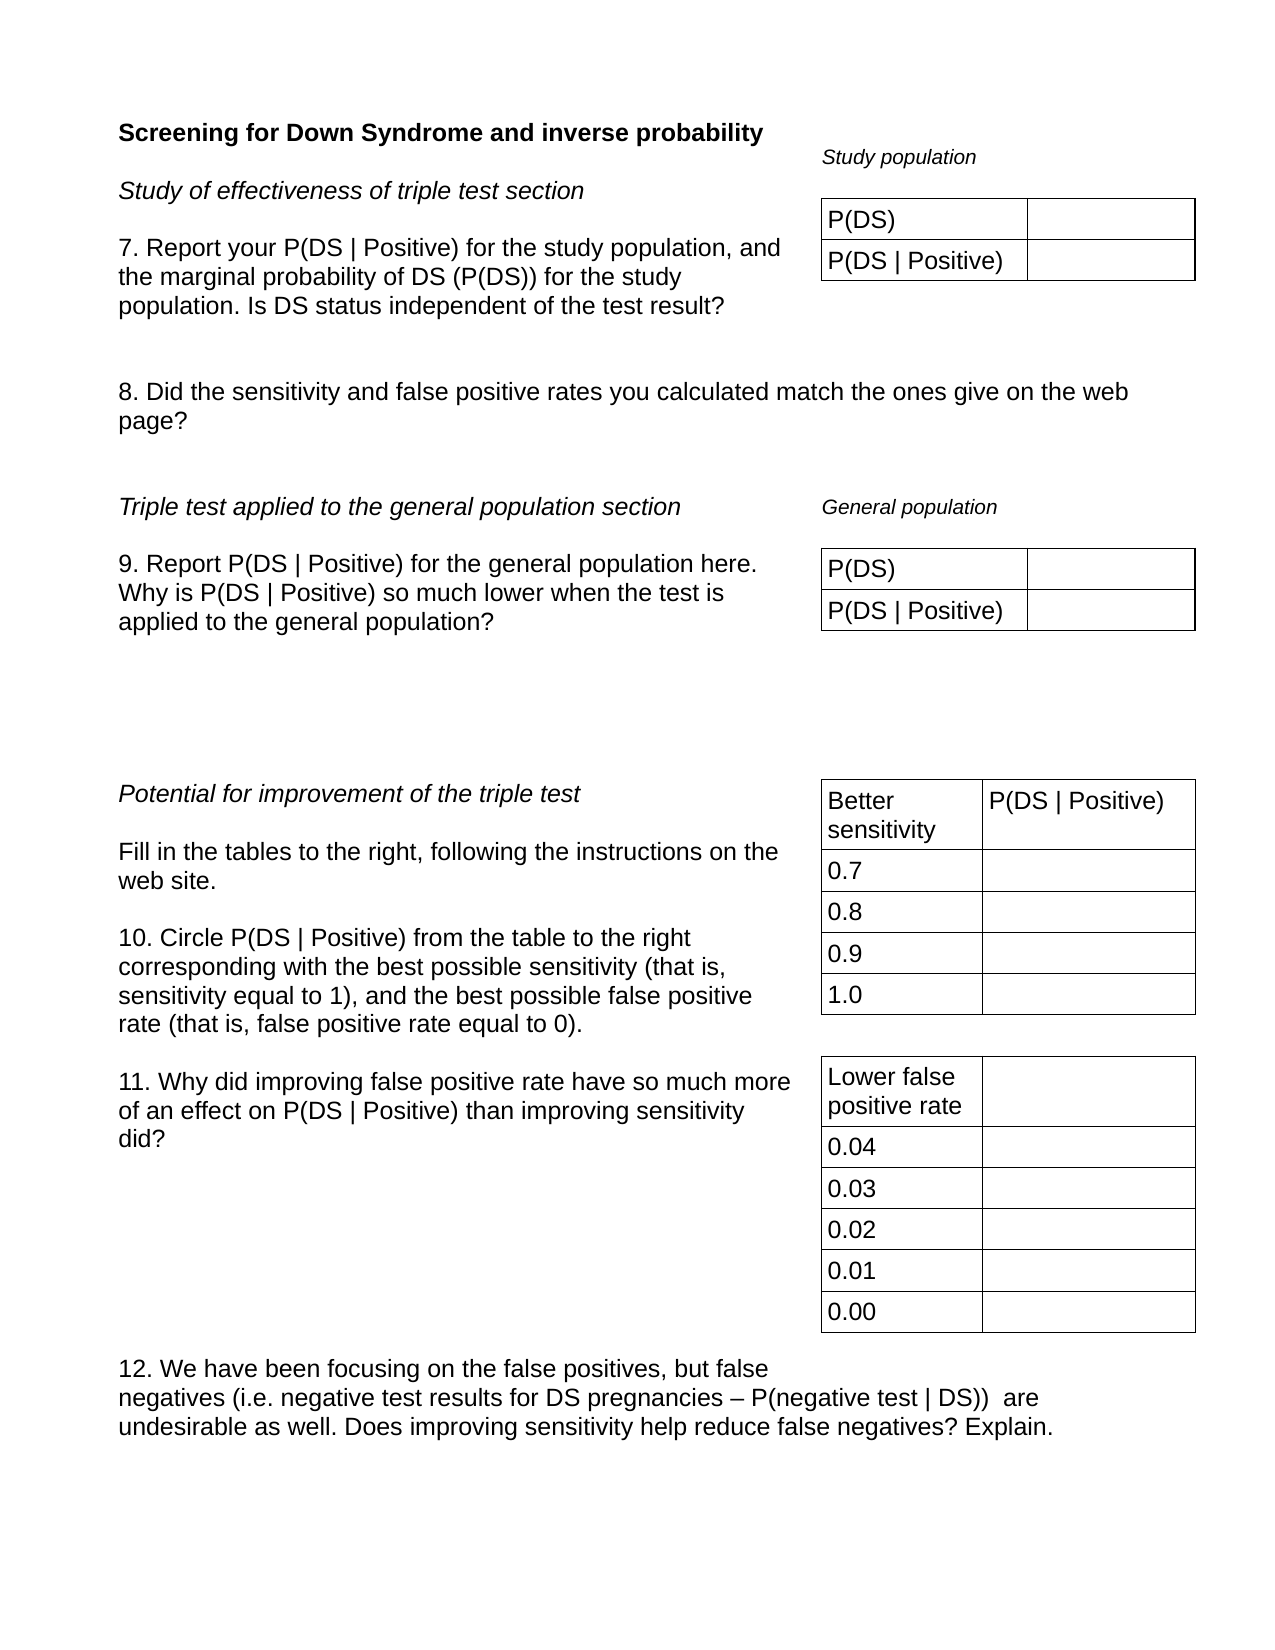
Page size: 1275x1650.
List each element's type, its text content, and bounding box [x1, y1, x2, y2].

table_cell 0.04 [822, 1127, 982, 1167]
table_cell P(DS | Positive) [822, 240, 1027, 280]
table_cell 0.9 [822, 933, 982, 973]
text Triple test applied to the general population section [118, 492, 1206, 660]
text 7. Report your P(DS | Positive) for the study population, and the marginal probability of DS (P(DS)) for the study population. Is DS status independent of the test result? [118, 233, 1157, 319]
table_cell [983, 933, 1195, 973]
text 10. Circle P(DS | Positive) from the table to the right corresponding with the best possible sensitivity (that is, sensitivity equal to 1), and the best possible false positive rate (that is, false positive rate equal to 0). [118, 923, 822, 1038]
table_cell 1.0 [822, 974, 982, 1014]
text Potential for improvement of the triple test [118, 779, 821, 808]
table_cell [983, 1168, 1195, 1208]
text Study of effectiveness of triple test section [118, 176, 822, 204]
text [822, 169, 1206, 310]
table_header [1028, 549, 1194, 589]
text 12. We have been focusing on the false positives, but false negatives (i.e. negative test results for DS pregnancies – P(negative test | DS)) are undesirable as well. Does improving sensitivity help reduce false negatives? Explain. [118, 1354, 1157, 1441]
table_cell 0.00 [822, 1292, 982, 1332]
table_header P(DS) [822, 549, 1027, 589]
table_header [1028, 199, 1194, 239]
table_cell [983, 892, 1195, 932]
table_cell [983, 1057, 1195, 1126]
table_cell [822, 1015, 983, 1056]
text General population [822, 495, 1206, 519]
table_cell [983, 974, 1195, 1014]
text Study population [822, 145, 1206, 169]
text Screening for Down Syndrome and inverse probability [118, 118, 1157, 147]
table_header Better sensitivity [822, 780, 982, 849]
table_header P(DS | Positive) [983, 780, 1195, 849]
table_cell [983, 1209, 1195, 1249]
text 11. Why did improving false positive rate have so much more of an effect on P(DS | Positive) than improving sensitivity did? [118, 1067, 821, 1153]
table_cell [1028, 240, 1194, 280]
table_cell [983, 1015, 1195, 1056]
text 9. Report P(DS | Positive) for the general population here. Why is P(DS | Positive) so much lower when the test is applied to the general population? [118, 549, 822, 636]
table_cell P(DS | Positive) [822, 590, 1027, 630]
table_cell 0.02 [822, 1209, 982, 1249]
table_cell 0.03 [822, 1168, 982, 1208]
table_cell 0.8 [822, 892, 982, 932]
text 8. Did the sensitivity and false positive rates you calculated match the ones give on the web page? [118, 377, 1157, 434]
table_cell [983, 1292, 1195, 1332]
table_cell [983, 1250, 1195, 1291]
table_cell [983, 850, 1195, 891]
text Fill in the tables to the right, following the instructions on the web site. [118, 837, 821, 894]
table_cell Lower false positive rate [822, 1057, 982, 1126]
table_cell 0.01 [822, 1250, 982, 1291]
table_cell [1028, 590, 1194, 630]
table_header P(DS) [822, 199, 1027, 239]
table_cell 0.7 [822, 850, 982, 891]
table_cell [983, 1127, 1195, 1167]
